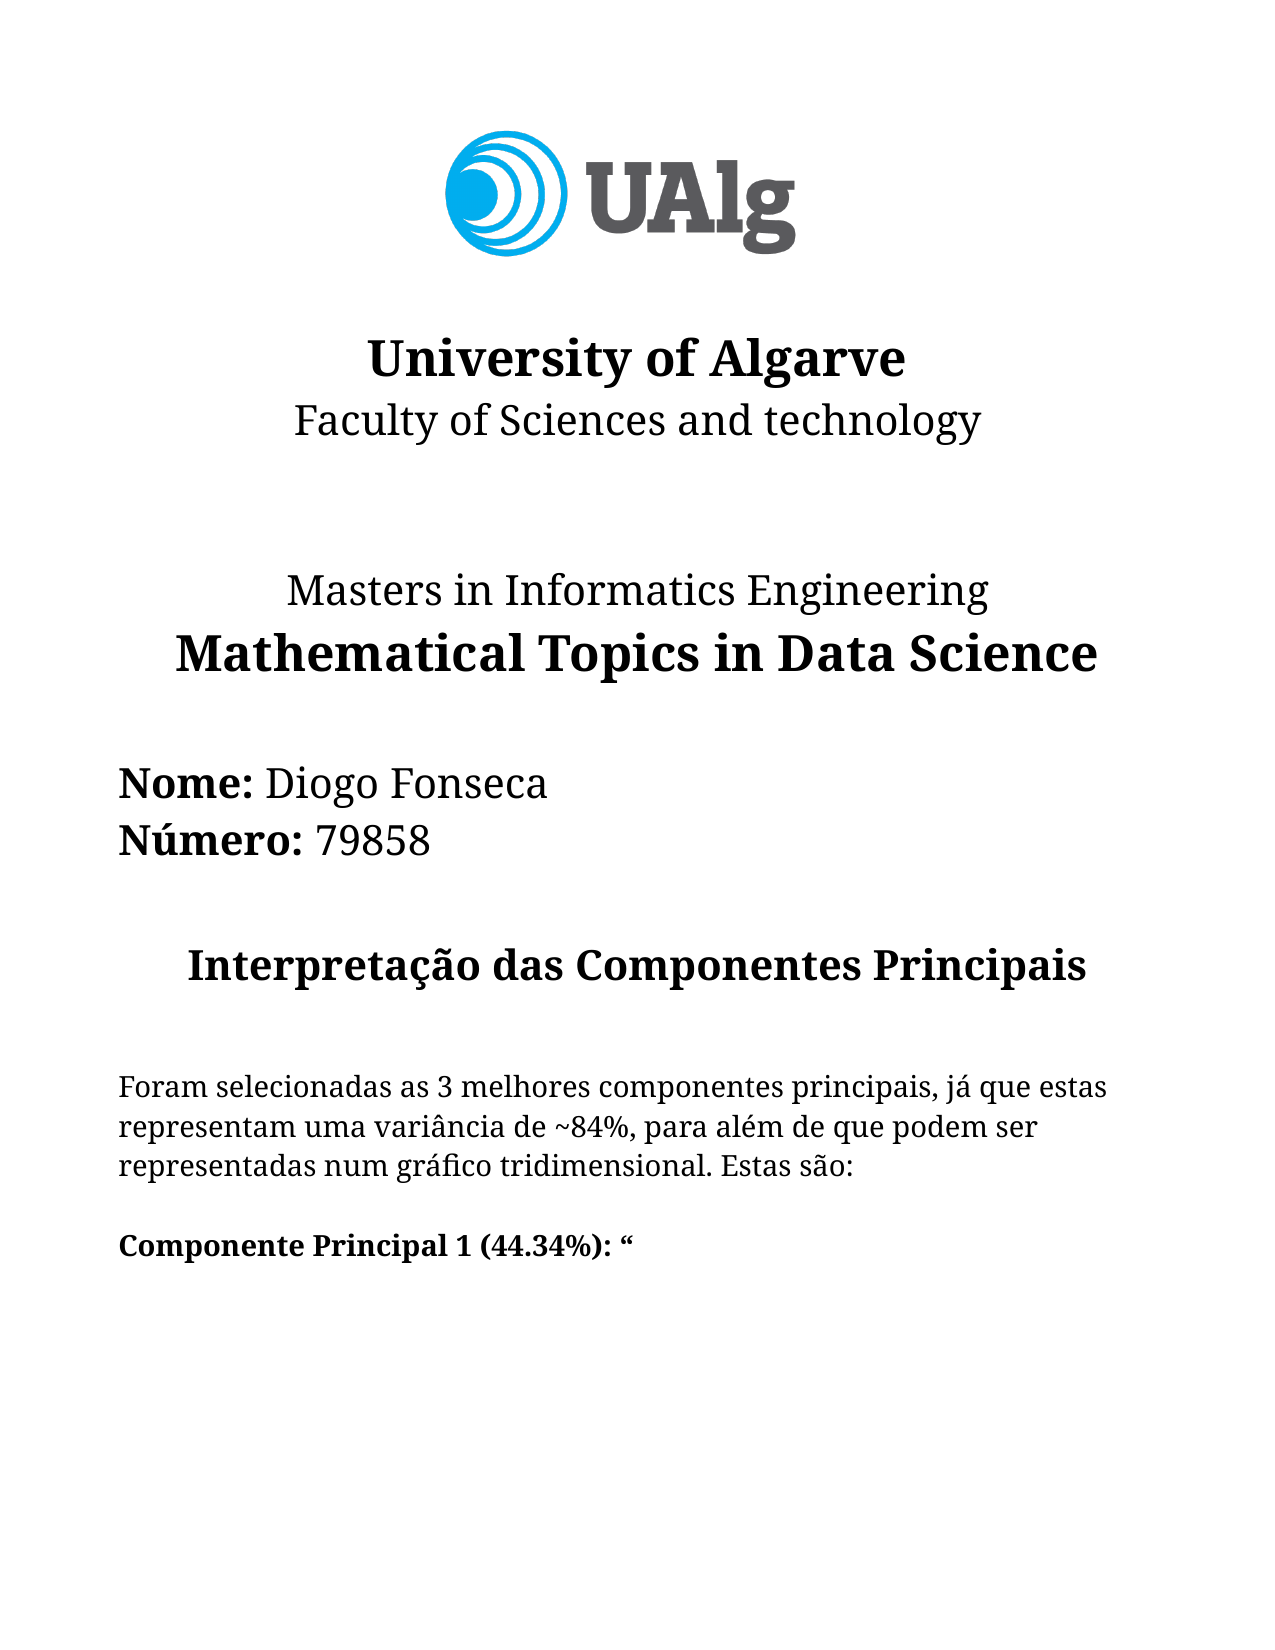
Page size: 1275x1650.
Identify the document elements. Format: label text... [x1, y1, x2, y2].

text Interpretação das Componentes Principais [118, 936, 1157, 992]
text Componente Principal 1 (44.34%): “ [118, 1225, 1157, 1264]
text Masters in Informatics Engineering [118, 561, 1157, 618]
text Número: 79858 [118, 811, 1157, 867]
text University of Algarve [118, 322, 1157, 391]
text Mathematical Topics in Data Science [118, 618, 1157, 686]
picture [434, 118, 841, 258]
text Nome: Diogo Fonseca [118, 754, 1157, 811]
text Foram selecionadas as 3 melhores componentes principais, já que estas representam uma variância de ~84%, para além de que podem ser representadas num gráfico tridimensional. Estas são: [118, 1066, 1157, 1185]
text Faculty of Sciences and technology [118, 391, 1157, 447]
